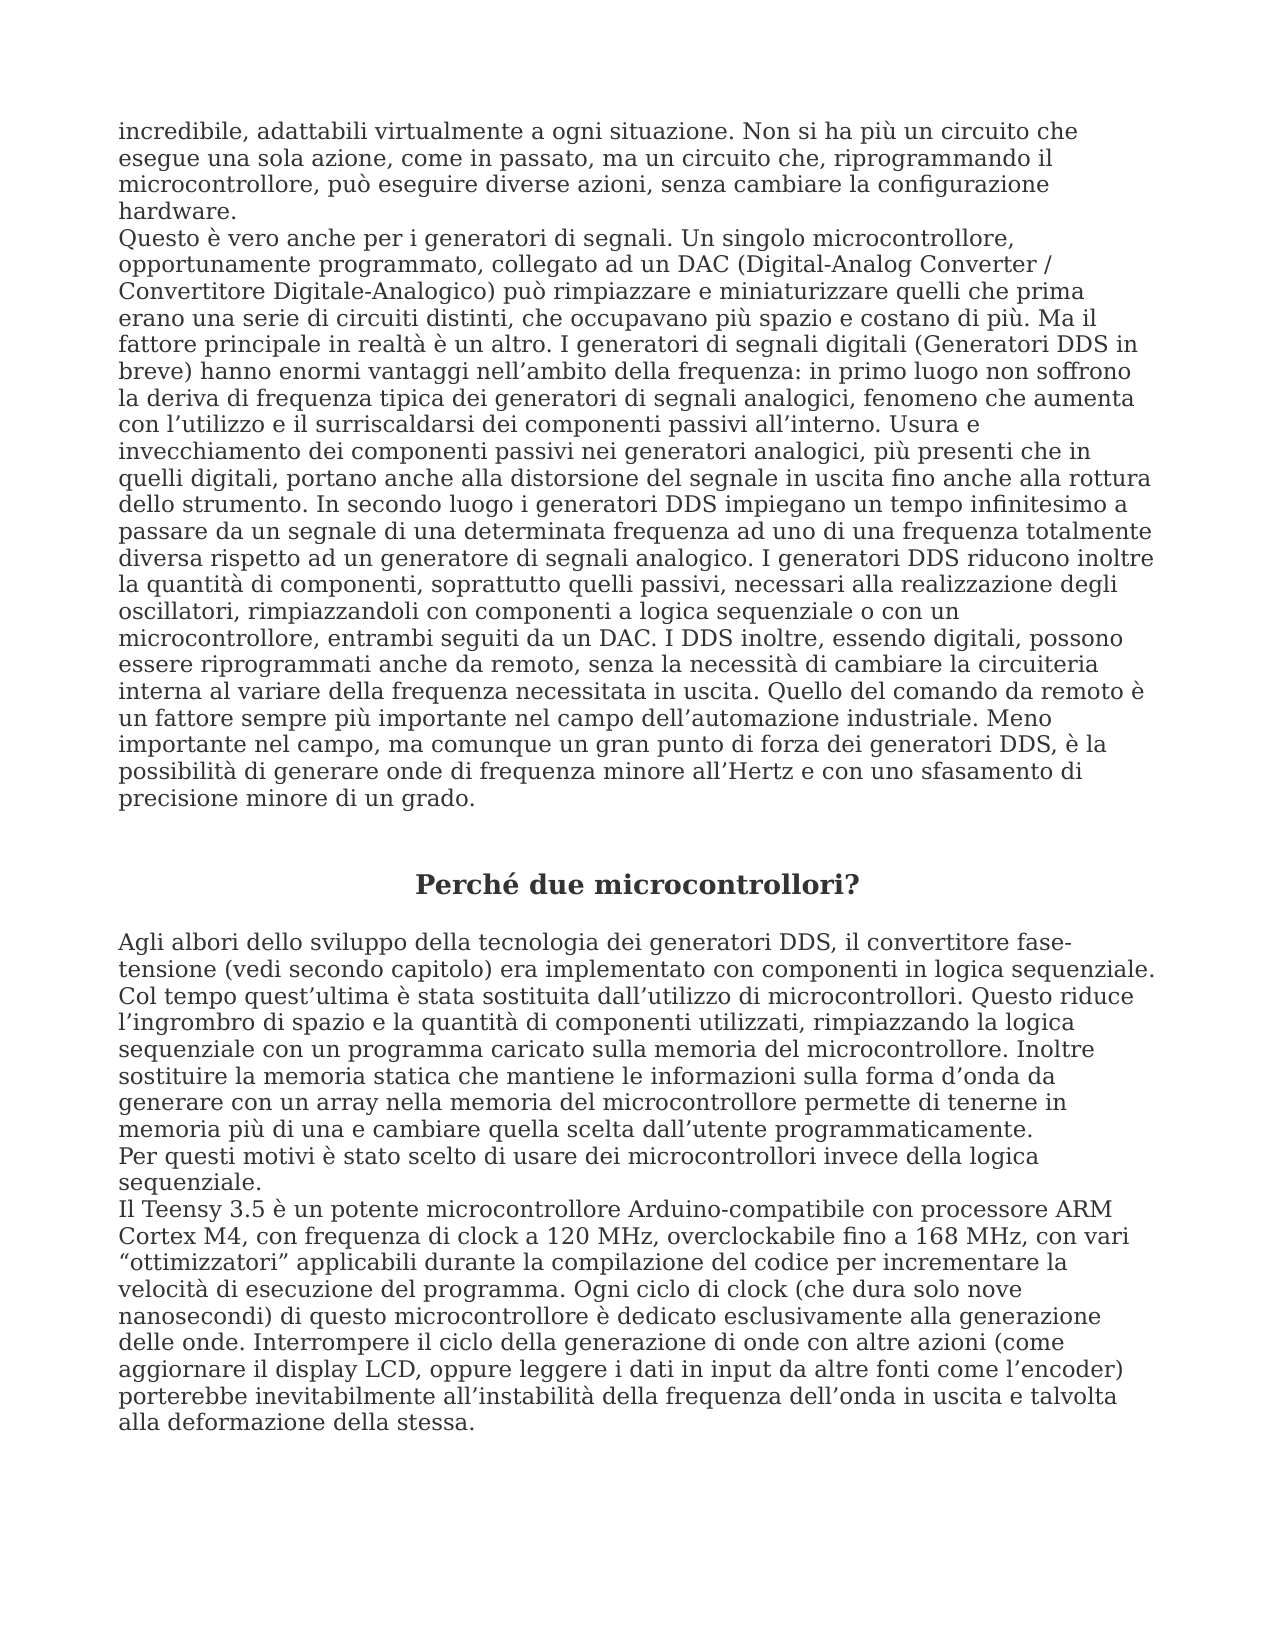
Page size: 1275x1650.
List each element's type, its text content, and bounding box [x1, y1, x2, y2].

text incredibile, adattabili virtualmente a ogni situazione. Non si ha più un circuito che esegue una sola azione, come in passato, ma un circuito che, riprogrammando il microcontrollore, può eseguire diverse azioni, senza cambiare la configurazione hardware. [118, 118, 1157, 225]
text Questo è vero anche per i generatori di segnali. Un singolo microcontrollore, opportunamente programmato, collegato ad un DAC (Digital-Analog Converter / Convertitore Digitale-Analogico) può rimpiazzare e miniaturizzare quelli che prima erano una serie di circuiti distinti, che occupavano più spazio e costano di più. Ma il fattore principale in realtà è un altro. I generatori di segnali digitali (Generatori DDS in breve) hanno enormi vantaggi nell’ambito della frequenza: in primo luogo non soffrono la deriva di frequenza tipica dei generatori di segnali analogici, fenomeno che aumenta con l’utilizzo e il surriscaldarsi dei componenti passivi all’interno. Usura e invecchiamento dei componenti passivi nei generatori analogici, più presenti che in quelli digitali, portano anche alla distorsione del segnale in uscita fino anche alla rottura dello strumento. In secondo luogo i generatori DDS impiegano un tempo infinitesimo a passare da un segnale di una determinata frequenza ad uno di una frequenza totalmente diversa rispetto ad un generatore di segnali analogico. I generatori DDS riducono inoltre la quantità di componenti, soprattutto quelli passivi, necessari alla realizzazione degli oscillatori, rimpiazzandoli con componenti a logica sequenziale o con un microcontrollore, entrambi seguiti da un DAC. I DDS inoltre, essendo digitali, possono essere riprogrammati anche da remoto, senza la necessità di cambiare la circuiteria interna al variare della frequenza necessitata in uscita. Quello del comando da remoto è un fattore sempre più importante nel campo dell’automazione industriale. Meno importante nel campo, ma comunque un gran punto di forza dei generatori DDS, è la possibilità di generare onde di frequenza minore all’Hertz e con uno sfasamento di precisione minore di un grado. [118, 225, 1157, 811]
text Il Teensy 3.5 è un potente microcontrollore Arduino-compatibile con processore ARM Cortex M4, con frequenza di clock a 120 MHz, overclockabile fino a 168 MHz, con vari “ottimizzatori” applicabili durante la compilazione del codice per incrementare la velocità di esecuzione del programma. Ogni ciclo di clock (che dura solo nove nanosecondi) di questo microcontrollore è dedicato esclusivamente alla generazione delle onde. Interrompere il ciclo della generazione di onde con altre azioni (come aggiornare il display LCD, oppure leggere i dati in input da altre fonti come l’encoder) porterebbe inevitabilmente all’instabilità della frequenza dell’onda in uscita e talvolta alla deformazione della stessa. [118, 1196, 1157, 1436]
text Perché due microcontrollori? [118, 869, 1157, 901]
text Agli albori dello sviluppo della tecnologia dei generatori DDS, il convertitore fase-tensione (vedi secondo capitolo) era implementato con componenti in logica sequenziale. Col tempo quest’ultima è stata sostituita dall’utilizzo di microcontrollori. Questo riduce l’ingrombro di spazio e la quantità di componenti utilizzati, rimpiazzando la logica sequenziale con un programma caricato sulla memoria del microcontrollore. Inoltre sostituire la memoria statica che mantiene le informazioni sulla forma d’onda da generare con un array nella memoria del microcontrollore permette di tenerne in memoria più di una e cambiare quella scelta dall’utente programmaticamente. [118, 929, 1157, 1143]
text Per questi motivi è stato scelto di usare dei microcontrollori invece della logica sequenziale. [118, 1143, 1157, 1196]
